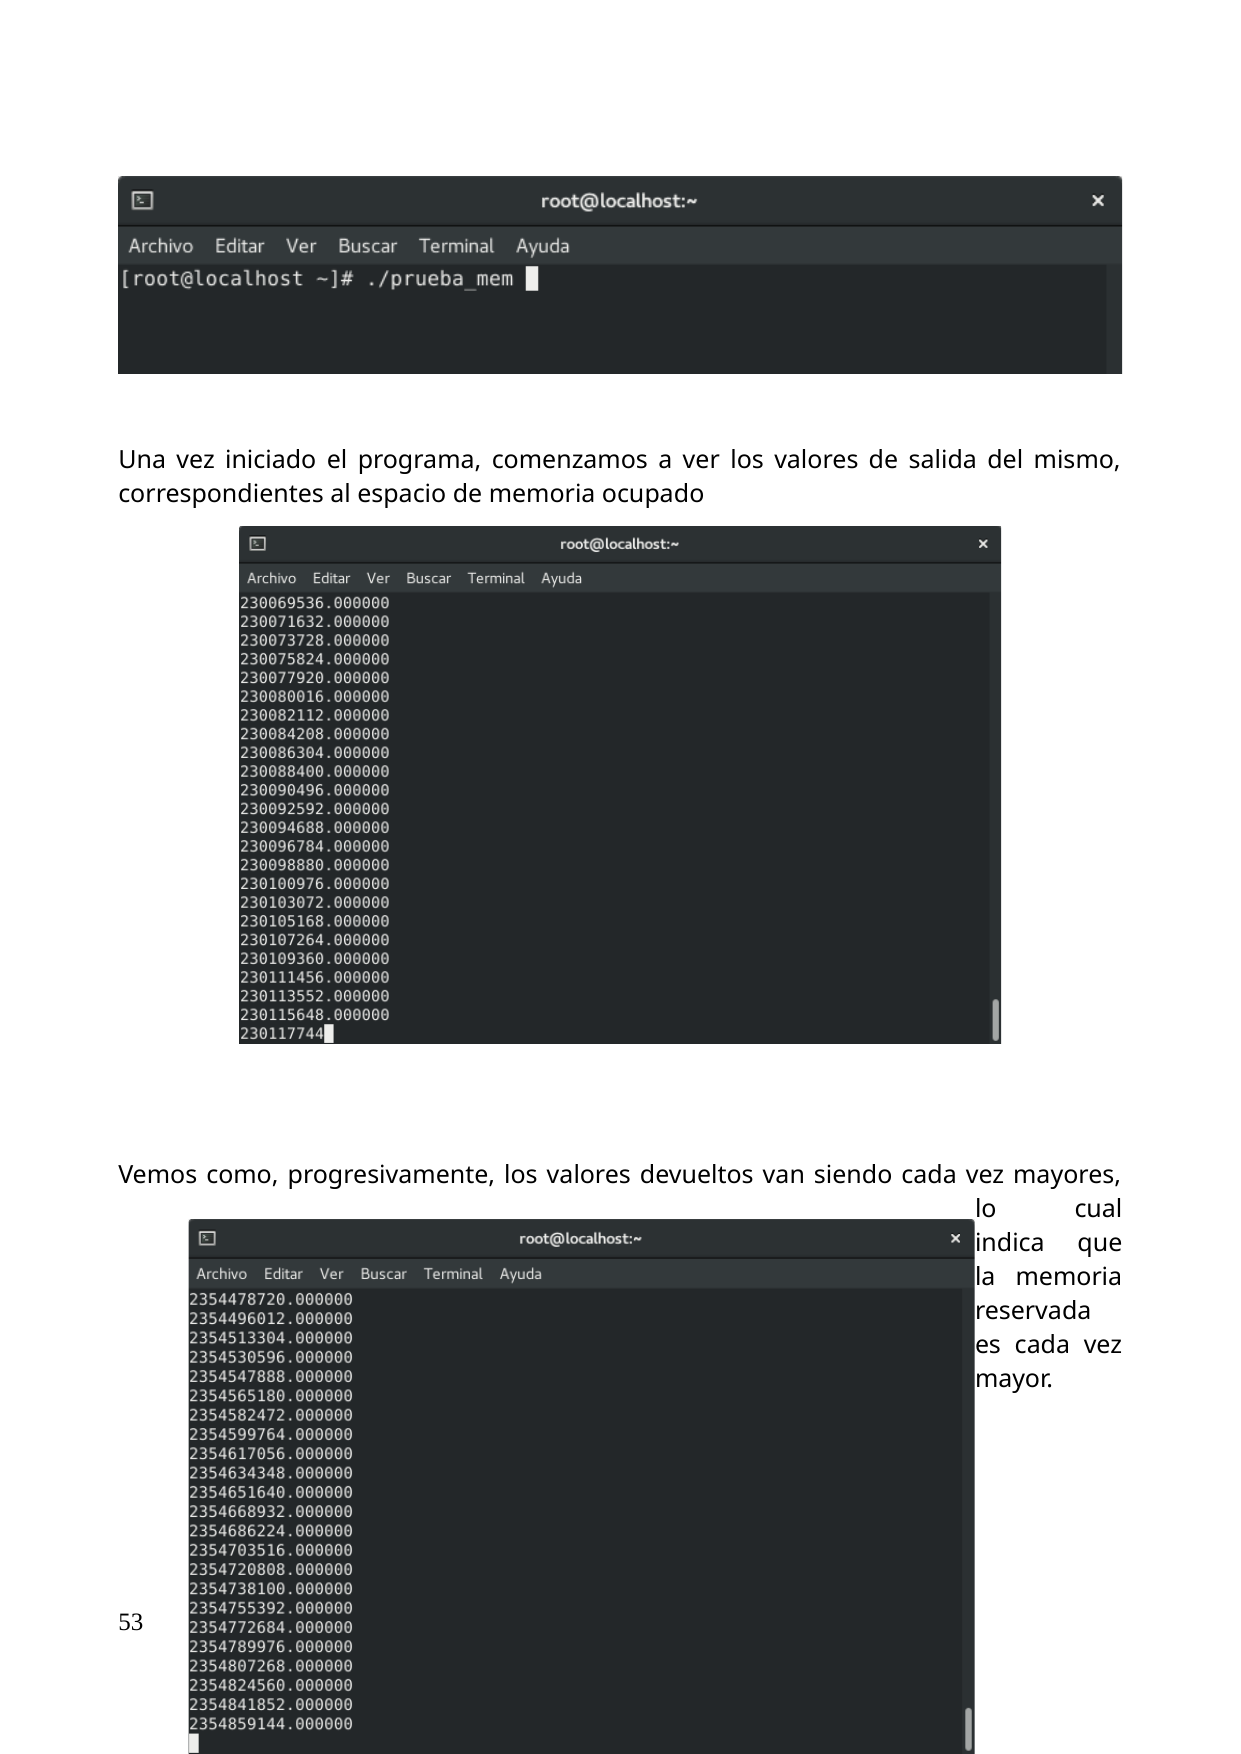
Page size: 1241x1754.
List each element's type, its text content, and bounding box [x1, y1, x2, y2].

text Vemos como, progresivamente, los valores devueltos van siendo cada vez mayores, lo cual indica que la memoria reservada es cada vez mayor. [118, 1157, 1122, 1395]
picture [239, 526, 1002, 1044]
picture [188, 1219, 975, 1754]
text Una vez iniciado el programa, comenzamos a ver los valores de salida del mismo, correspondientes al espacio de memoria ocupado [118, 441, 1122, 509]
picture [118, 176, 1123, 374]
